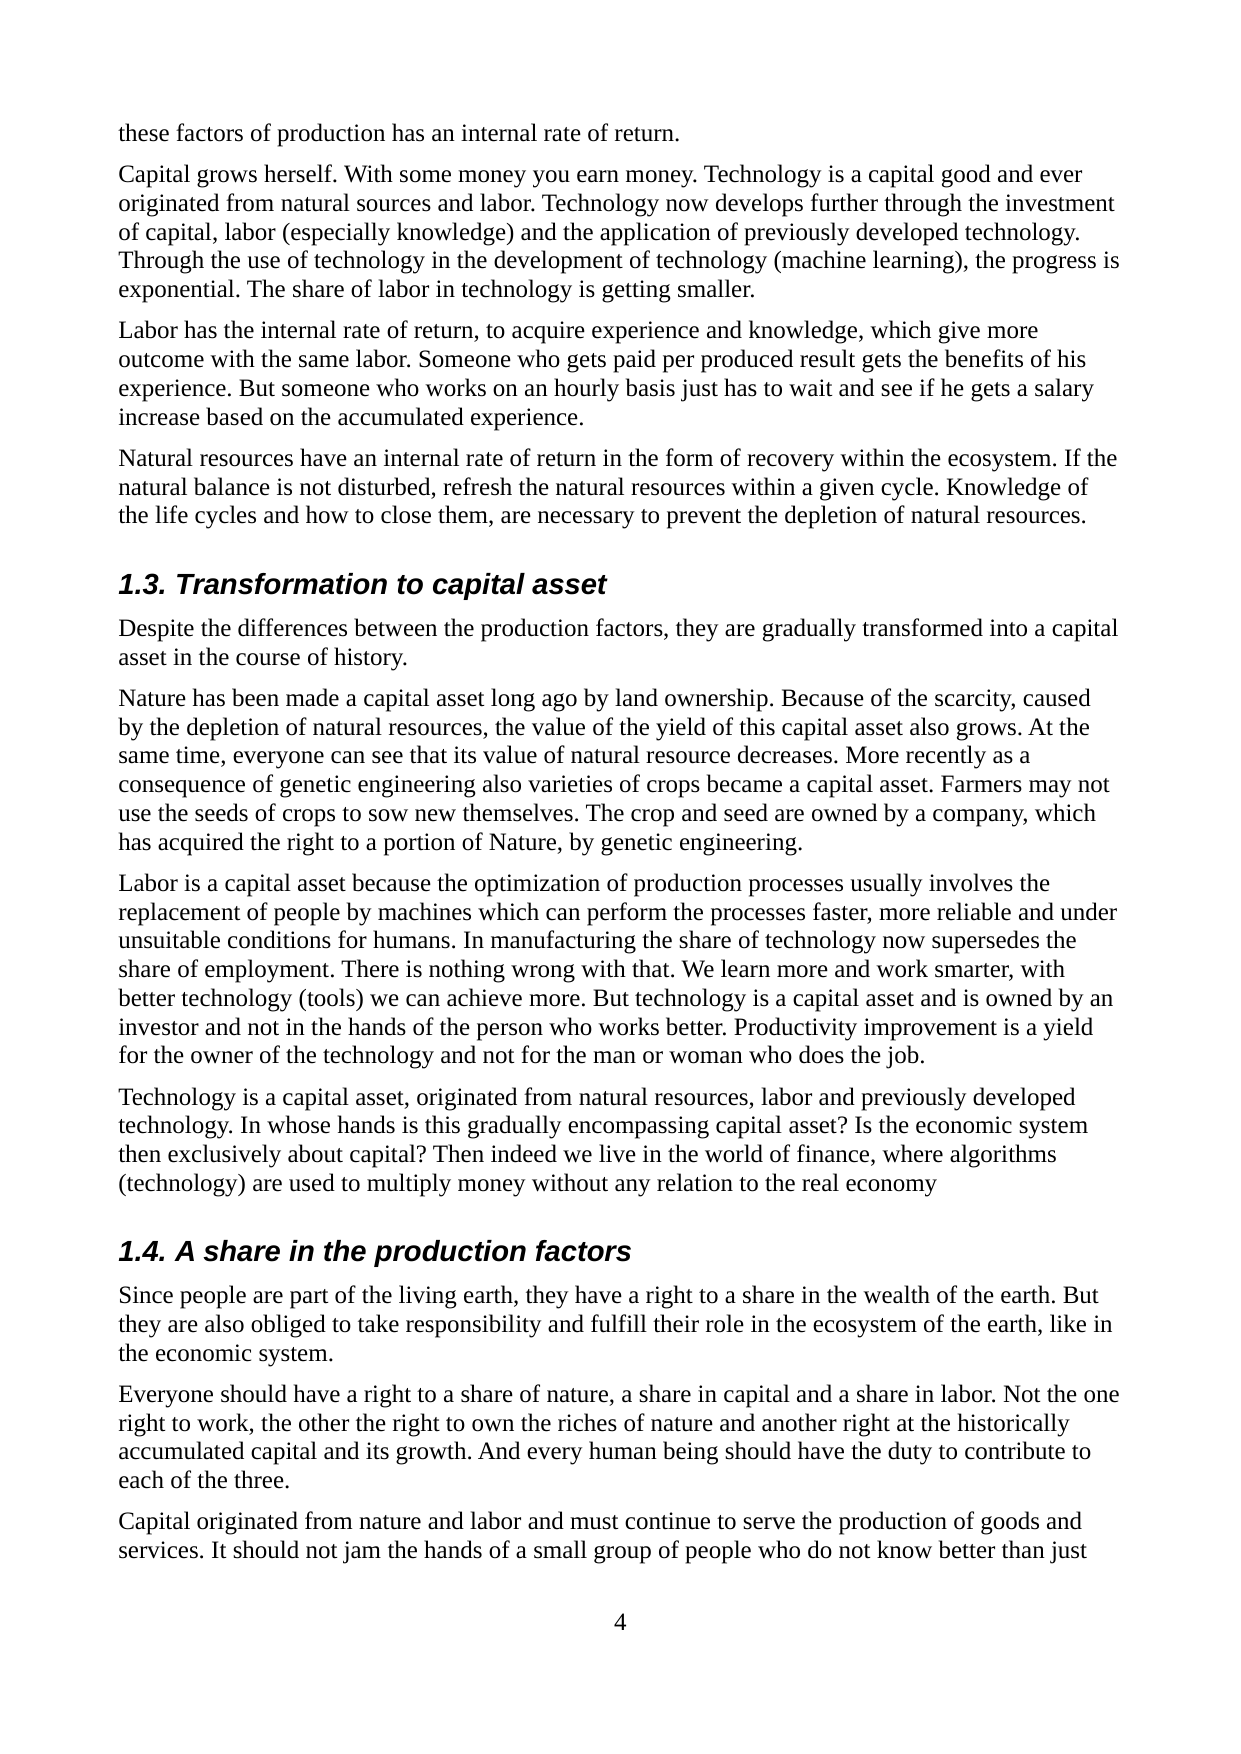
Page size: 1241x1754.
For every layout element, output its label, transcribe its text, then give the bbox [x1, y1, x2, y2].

text Everyone should have a right to a share of nature, a share in capital and a share in labor. Not the one right to work, the other the right to own the riches of nature and another right at the historically accumulated capital and its growth. And every human being should have the duty to contribute to each of the three. [118, 1379, 1122, 1494]
text Technology is a capital asset, originated from natural resources, labor and previously developed technology. In whose hands is this gradually encompassing capital asset? Is the economic system then exclusively about capital? Then indeed we live in the world of finance, where algorithms (technology) are used to multiply money without any relation to the real economy [118, 1082, 1122, 1197]
text Capital grows herself. With some money you earn money. Technology is a capital good and ever originated from natural sources and labor. Technology now develops further through the investment of capital, labor (especially knowledge) and the application of previously developed technology. Through the use of technology in the development of technology (machine learning), the progress is exponential. The share of labor in technology is getting smaller. [118, 159, 1122, 303]
subtitle Transformation to capital asset [118, 567, 1122, 600]
text Nature has been made a capital asset long ago by land ownership. Because of the scarcity, caused by the depletion of natural resources, the value of the yield of this capital asset also grows. At the same time, everyone can see that its value of natural resource decreases. More recently as a consequence of genetic engineering also varieties of crops became a capital asset. Farmers may not use the seeds of crops to sow new themselves. The crop and seed are owned by a company, which has acquired the right to a portion of Nature, by genetic engineering. [118, 683, 1122, 855]
text Labor has the internal rate of return, to acquire experience and knowledge, which give more outcome with the same labor. Someone who gets paid per produced result gets the benefits of his experience. But someone who works on an hourly basis just has to wait and see if he gets a salary increase based on the accumulated experience. [118, 316, 1122, 431]
text Capital originated from nature and labor and must continue to serve the production of goods and services. It should not jam the hands of a small group of people who do not know better than just [118, 1506, 1122, 1564]
text Labor is a capital asset because the optimization of production processes usually involves the replacement of people by machines which can perform the processes faster, more reliable and under unsuitable conditions for humans. In manufacturing the share of technology now supersedes the share of employment. There is nothing wrong with that. We learn more and work smarter, with better technology (tools) we can achieve more. But technology is a capital asset and is owned by an investor and not in the hands of the person who works better. Productivity improvement is a yield for the owner of the technology and not for the man or woman who does the job. [118, 868, 1122, 1069]
text these factors of production has an internal rate of return. [118, 118, 1122, 147]
subtitle A share in the production factors [118, 1234, 1122, 1268]
text Since people are part of the living earth, they have a right to a share in the wealth of the earth. But they are also obliged to take responsibility and fulfill their role in the ecosystem of the earth, like in the economic system. [118, 1280, 1122, 1366]
text Natural resources have an internal rate of return in the form of recovery within the ecosystem. If the natural balance is not disturbed, refresh the natural resources within a given cycle. Knowledge of the life cycles and how to close them, are necessary to prevent the depletion of natural resources. [118, 443, 1122, 529]
text Despite the differences between the production factors, they are gradually transformed into a capital asset in the course of history. [118, 613, 1122, 670]
